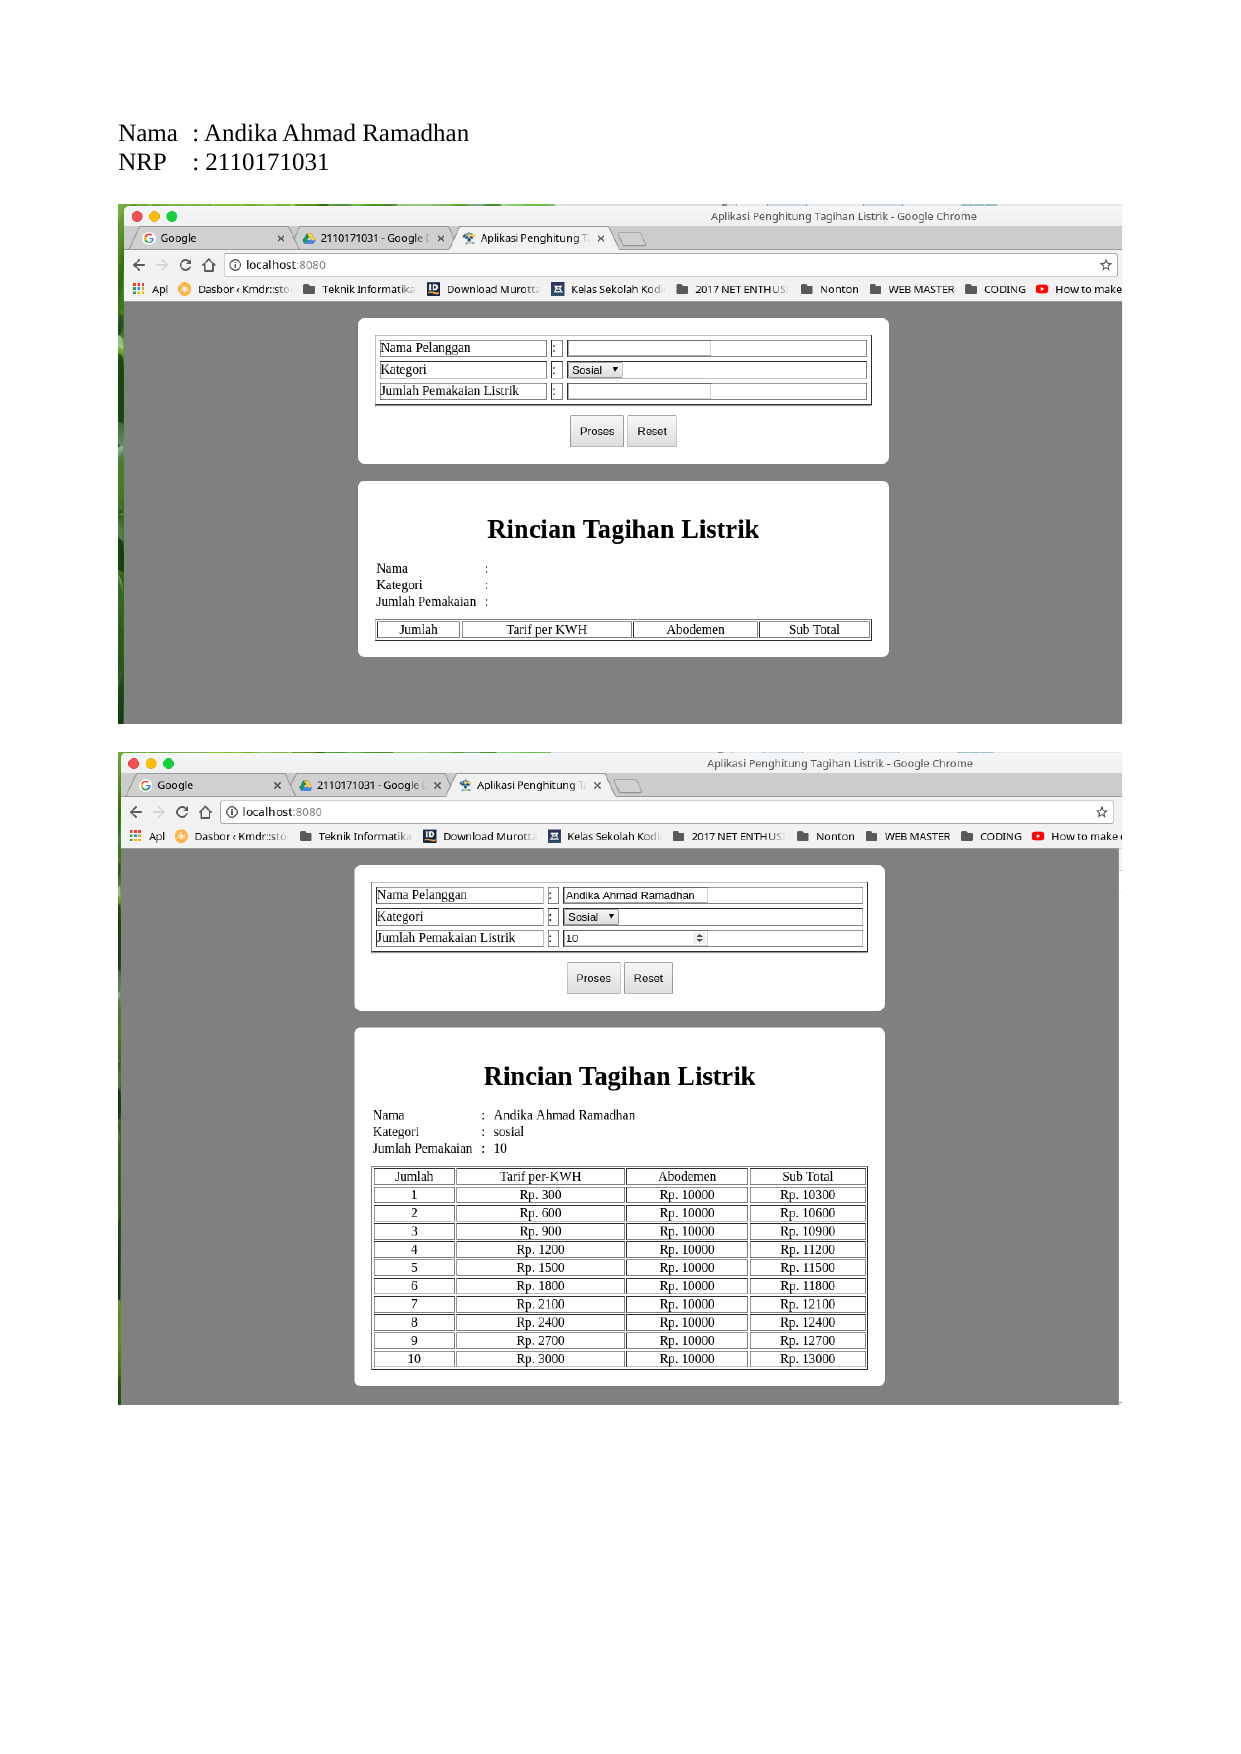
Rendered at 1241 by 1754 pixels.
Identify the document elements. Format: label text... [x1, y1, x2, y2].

text NRP : 2110171031 [118, 147, 1122, 176]
picture [118, 204, 1123, 724]
text Nama : Andika Ahmad Ramadhan [118, 118, 1122, 147]
picture [118, 752, 1123, 1405]
